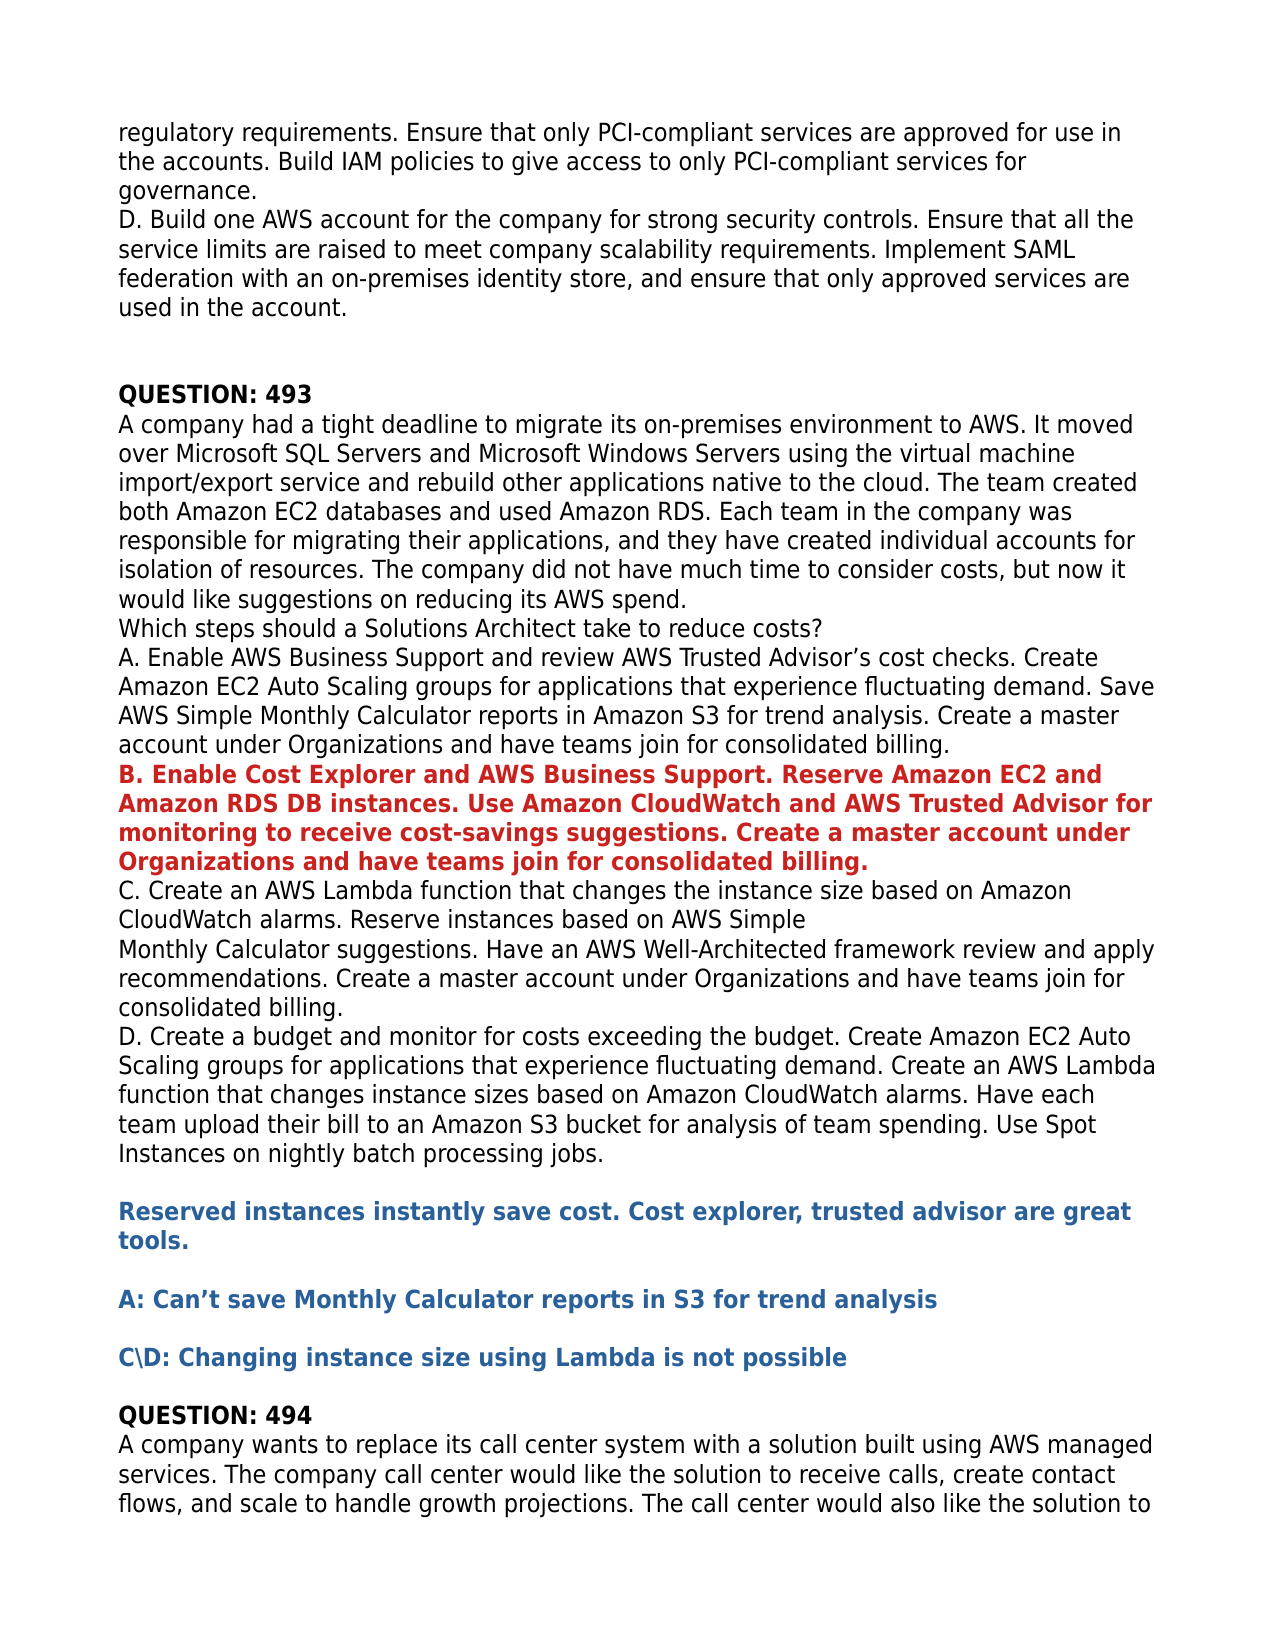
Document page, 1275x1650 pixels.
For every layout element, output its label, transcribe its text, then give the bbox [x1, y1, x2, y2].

text QUESTION: 493 [118, 381, 1157, 410]
text A. Enable AWS Business Support and review AWS Trusted Advisor’s cost checks. Create [118, 643, 1157, 672]
text D. Build one AWS account for the company for strong security controls. Ensure that all the [118, 206, 1157, 235]
text recommendations. Create a master account under Organizations and have teams join for [118, 964, 1157, 993]
text consolidated billing. [118, 993, 1157, 1022]
text D. Create a budget and monitor for costs exceeding the budget. Create Amazon EC2 Auto [118, 1022, 1157, 1051]
text C. Create an AWS Lambda function that changes the instance size based on Amazon [118, 876, 1157, 906]
text C\D: Changing instance size using Lambda is not possible [118, 1343, 1157, 1372]
text A company had a tight deadline to migrate its on-premises environment to AWS. It moved over Microsoft SQL Servers and Microsoft Windows Servers using the virtual machine import/export service and rebuild other applications native to the cloud. The team created both Amazon EC2 databases and used Amazon RDS. Each team in the company was responsible for migrating their applications, and they have created individual accounts for isolation of resources. The company did not have much time to consider costs, but now it would like suggestions on reducing its AWS spend. [118, 410, 1157, 614]
text function that changes instance sizes based on Amazon CloudWatch alarms. Have each team upload their bill to an Amazon S3 bucket for analysis of team spending. Use Spot Instances on nightly batch processing jobs. [118, 1081, 1157, 1168]
text account under Organizations and have teams join for consolidated billing. [118, 731, 1157, 760]
text QUESTION: 494 [118, 1401, 1157, 1431]
text regulatory requirements. Ensure that only PCI-compliant services are approved for use in the accounts. Build IAM policies to give access to only PCI-compliant services for governance. [118, 118, 1157, 206]
text service limits are raised to meet company scalability requirements. Implement SAML federation with an on-premises identity store, and ensure that only approved services are used in the account. [118, 235, 1157, 322]
text Scaling groups for applications that experience fluctuating demand. Create an AWS Lambda [118, 1051, 1157, 1081]
text A company wants to replace its call center system with a solution built using AWS managed [118, 1431, 1157, 1460]
text Monthly Calculator suggestions. Have an AWS Well-Architected framework review and apply [118, 935, 1157, 964]
text services. The company call center would like the solution to receive calls, create contact flows, and scale to handle growth projections. The call center would also like the solution to [118, 1460, 1157, 1518]
text A: Can’t save Monthly Calculator reports in S3 for trend analysis [118, 1285, 1157, 1314]
text B. Enable Cost Explorer and AWS Business Support. Reserve Amazon EC2 and Amazon RDS DB instances. Use Amazon CloudWatch and AWS Trusted Advisor for monitoring to receive cost-savings suggestions. Create a master account under Organizations and have teams join for consolidated billing. [118, 760, 1157, 876]
text AWS Simple Monthly Calculator reports in Amazon S3 for trend analysis. Create a master [118, 701, 1157, 731]
text Which steps should a Solutions Architect take to reduce costs? [118, 614, 1157, 643]
text CloudWatch alarms. Reserve instances based on AWS Simple [118, 906, 1157, 935]
text Amazon EC2 Auto Scaling groups for applications that experience fluctuating demand. Save [118, 672, 1157, 701]
text Reserved instances instantly save cost. Cost explorer, trusted advisor are great tools. [118, 1197, 1157, 1256]
